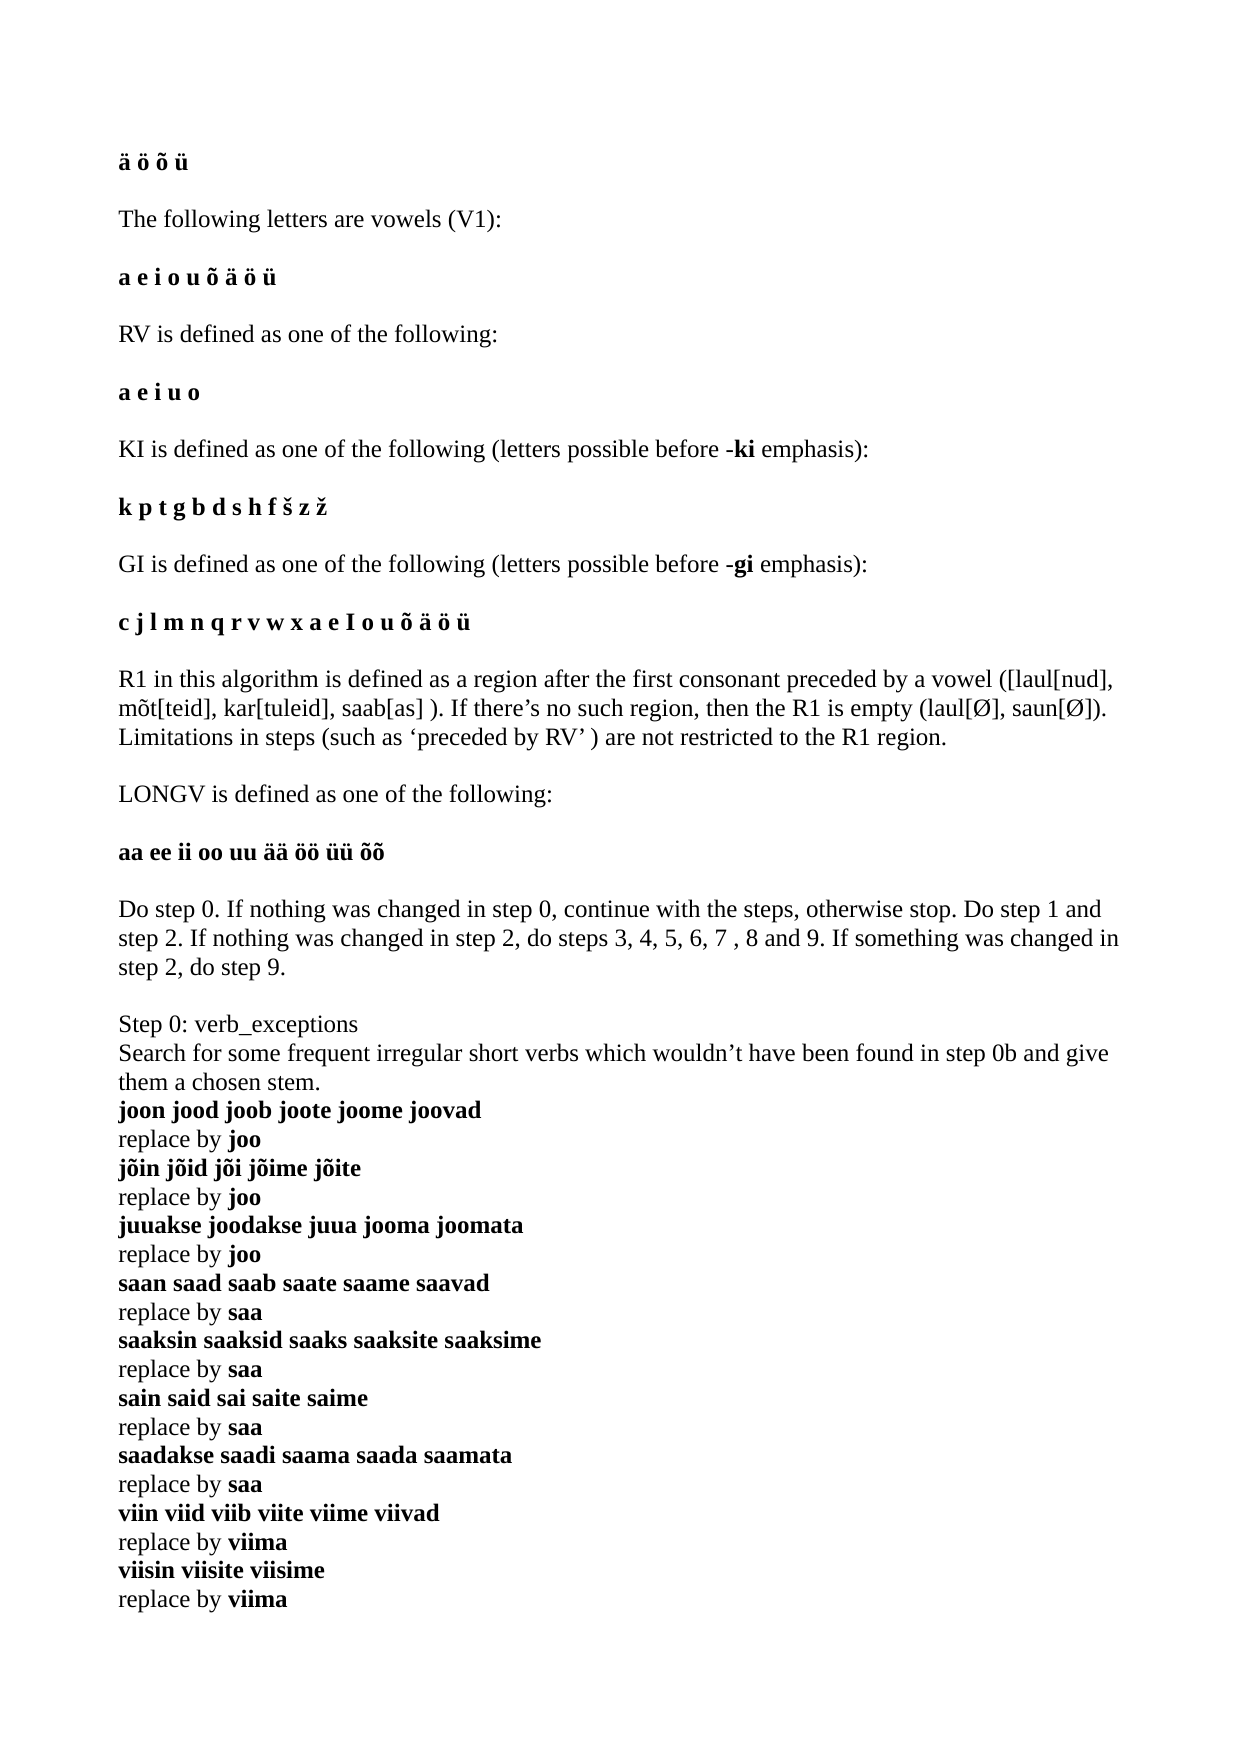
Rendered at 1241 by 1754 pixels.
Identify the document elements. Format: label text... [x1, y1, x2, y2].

text R1 in this algorithm is defined as a region after the first consonant preceded by a vowel ([laul[nud], mõt[teid], kar[tuleid], saab[as] ). If there’s no such region, then the R1 is empty (laul[Ø], saun[Ø]). Limitations in steps (such as ‘preceded by RV’ ) are not restricted to the R1 region. [118, 664, 1122, 751]
text replace by joo [118, 1239, 1122, 1268]
text replace by viima [118, 1584, 1122, 1613]
text k p t g b d s h f š z ž [118, 492, 1122, 521]
text Step 0: verb_exceptions [118, 1009, 1122, 1038]
text ä ö õ ü [118, 147, 1122, 176]
text replace by saa [118, 1412, 1122, 1441]
text replace by joo [118, 1182, 1122, 1211]
text replace by saa [118, 1469, 1122, 1498]
text KI is defined as one of the following (letters possible before -ki emphasis): [118, 434, 1122, 463]
text replace by saa [118, 1297, 1122, 1326]
text Search for some frequent irregular short verbs which wouldn’t have been found in step 0b and give them a chosen stem. [118, 1038, 1122, 1096]
text replace by joo [118, 1124, 1122, 1153]
text c j l m n q r v w x a e I o u õ ä ö ü [118, 607, 1122, 636]
text a e i o u õ ä ö ü [118, 262, 1122, 291]
text juuakse joodakse juua jooma joomata [118, 1211, 1122, 1239]
text a e i u o [118, 377, 1122, 406]
text viisin viisite viisime [118, 1556, 1122, 1584]
text LONGV is defined as one of the following: [118, 779, 1122, 808]
text Do step 0. If nothing was changed in step 0, continue with the steps, otherwise stop. Do step 1 and step 2. If nothing was changed in step 2, do steps 3, 4, 5, 6, 7 , 8 and 9. If something was changed in step 2, do step 9. [118, 894, 1122, 981]
text sain said sai saite saime [118, 1383, 1122, 1412]
text joon jood joob joote joome joovad [118, 1096, 1122, 1124]
text saaksin saaksid saaks saaksite saaksime [118, 1326, 1122, 1354]
text jõin jõid jõi jõime jõite [118, 1153, 1122, 1182]
text replace by viima [118, 1527, 1122, 1556]
text viin viid viib viite viime viivad [118, 1498, 1122, 1527]
text aa ee ii oo uu ää öö üü õõ [118, 837, 1122, 866]
text GI is defined as one of the following (letters possible before -gi emphasis): [118, 549, 1122, 578]
text saadakse saadi saama saada saamata [118, 1441, 1122, 1469]
text The following letters are vowels (V1): [118, 204, 1122, 233]
text RV is defined as one of the following: [118, 319, 1122, 348]
text replace by saa [118, 1354, 1122, 1383]
text saan saad saab saate saame saavad [118, 1268, 1122, 1297]
